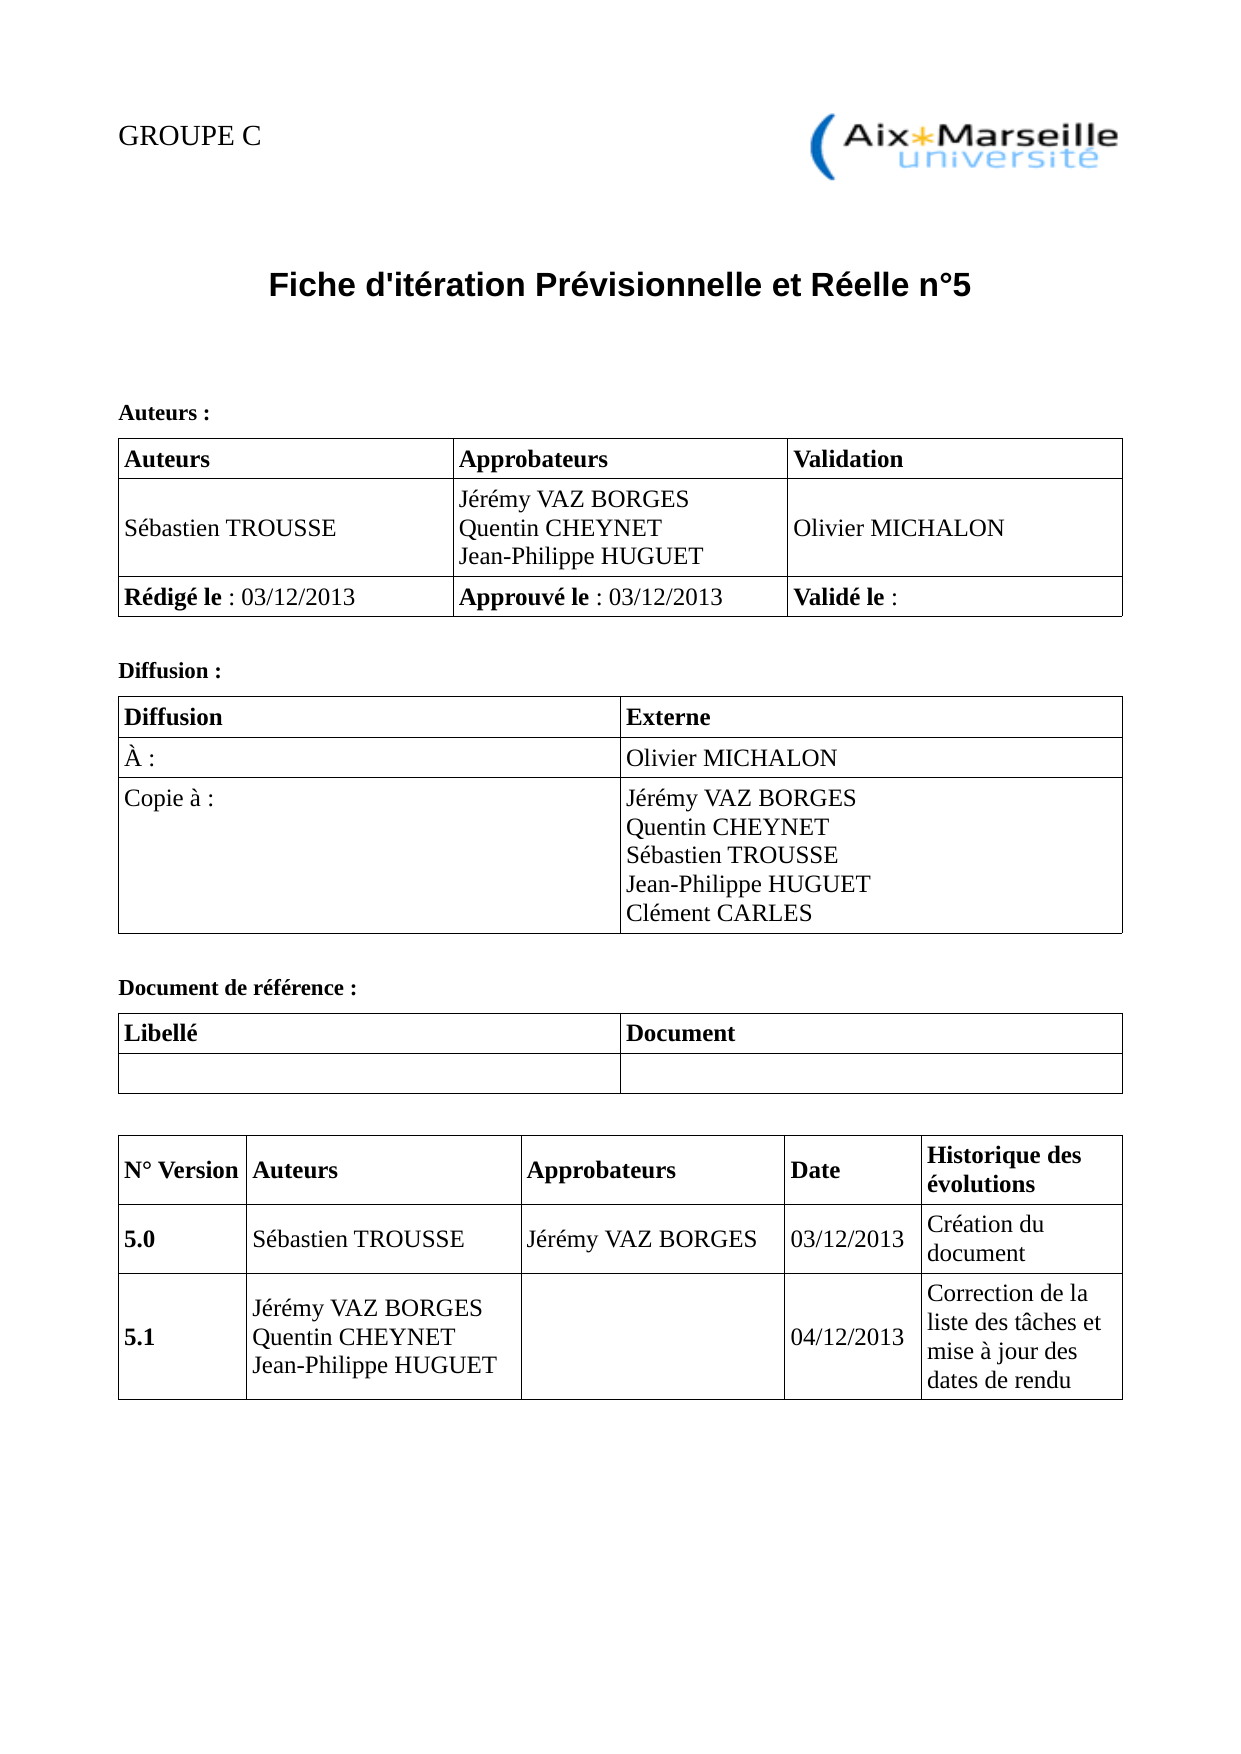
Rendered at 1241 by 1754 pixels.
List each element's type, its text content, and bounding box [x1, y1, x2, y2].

table_header Auteurs [247, 1136, 521, 1204]
table_cell Jérémy VAZ BORGES Quentin CHEYNET Jean-Philippe HUGUET [247, 1274, 521, 1399]
table_header Approbateurs [522, 1136, 784, 1204]
table_header Diffusion [119, 697, 620, 737]
table_cell Jérémy VAZ BORGES [522, 1205, 784, 1273]
text GROUPE C [118, 118, 802, 152]
table_cell Sébastien TROUSSE [119, 479, 453, 576]
table_cell Jérémy VAZ BORGES Quentin CHEYNET Sébastien TROUSSE Jean-Philippe HUGUET Clément CARLES [621, 778, 1122, 932]
table_header Validation [788, 439, 1122, 478]
table_header Externe [621, 697, 1122, 737]
text Document de référence : [118, 974, 1122, 1000]
table_header N° Version [119, 1136, 246, 1204]
table_cell Copie à : [119, 778, 620, 932]
table_cell [522, 1274, 784, 1399]
table_cell Sébastien TROUSSE [247, 1205, 521, 1273]
table_header Auteurs [119, 439, 453, 478]
text Auteurs : [118, 399, 1122, 425]
table_cell Rédigé le : 03/12/2013 [119, 577, 453, 616]
table_cell À : [119, 738, 620, 777]
table_cell Approuvé le : 03/12/2013 [454, 577, 787, 616]
table_cell Olivier MICHALON [788, 479, 1122, 576]
subtitle Fiche d'itération Prévisionnelle et Réelle n°5 [118, 265, 1122, 304]
table_cell Correction de la liste des tâches et mise à jour des dates de rendu [922, 1274, 1122, 1399]
table_cell [621, 1054, 1122, 1093]
table_cell [119, 1054, 620, 1093]
table_cell Création du document [922, 1205, 1122, 1273]
table_header Document [621, 1014, 1122, 1053]
table_header Libellé [119, 1014, 620, 1053]
table_cell Validé le : [788, 577, 1122, 616]
table_cell 5.0 [119, 1205, 246, 1273]
table_header Approbateurs [454, 439, 787, 478]
table_cell Olivier MICHALON [621, 738, 1122, 777]
table_cell 5.1 [119, 1274, 246, 1399]
table_cell Jérémy VAZ BORGES Quentin CHEYNET Jean-Philippe HUGUET [454, 479, 787, 576]
text Diffusion : [118, 658, 1122, 684]
table_cell 03/12/2013 [785, 1205, 921, 1273]
table_header Historique des évolutions [922, 1136, 1122, 1204]
table_header Date [785, 1136, 921, 1204]
table_cell 04/12/2013 [785, 1274, 921, 1399]
